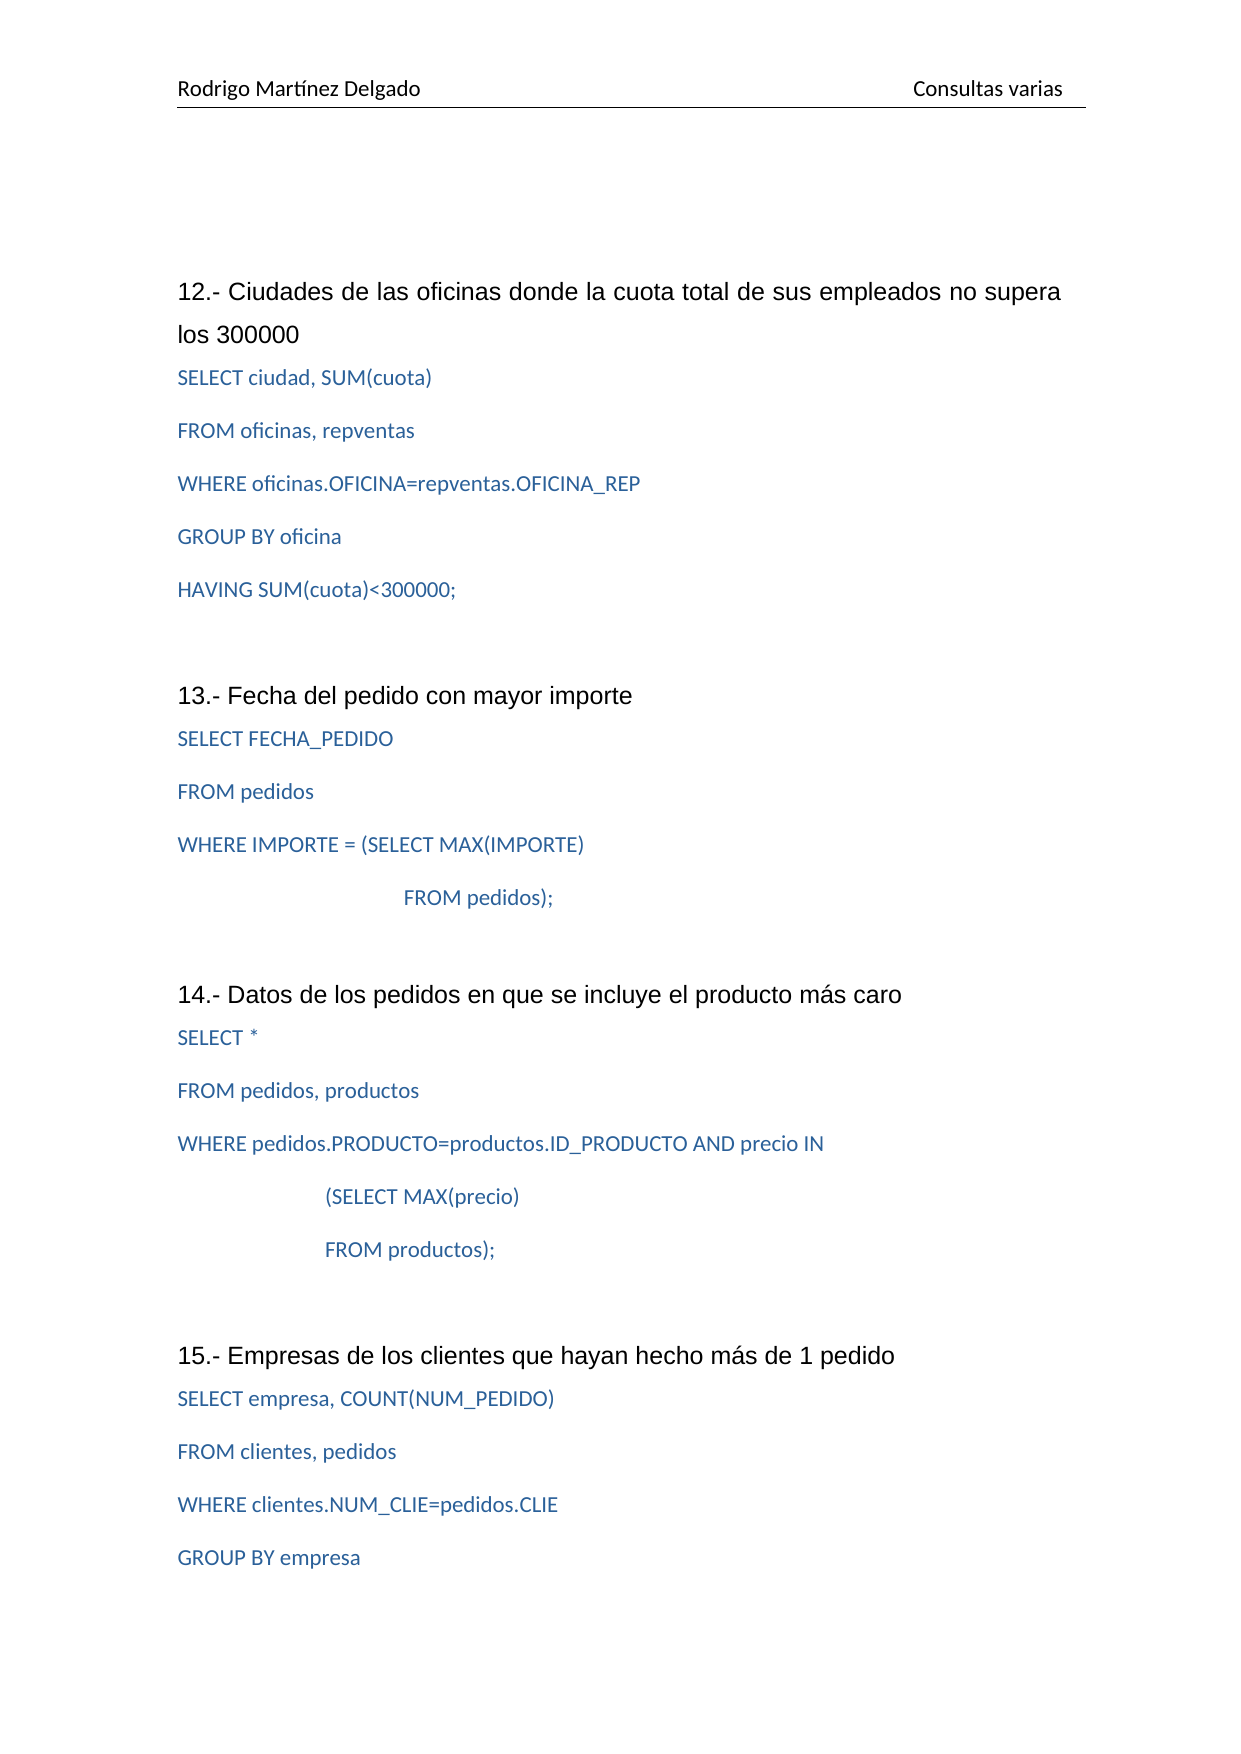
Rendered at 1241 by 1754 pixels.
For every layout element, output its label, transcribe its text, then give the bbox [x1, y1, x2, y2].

text SELECT FECHA_PEDIDO [177, 724, 1063, 752]
text 13.- Fecha del pedido con mayor importe [177, 681, 1063, 710]
text (SELECT MAX(precio) [177, 1182, 1063, 1210]
text 15.- Empresas de los clientes que hayan hecho más de 1 pedido [177, 1341, 1063, 1370]
text 12.- Ciudades de las oficinas donde la cuota total de sus empleados no supera los 300000 [177, 277, 1063, 349]
text FROM pedidos, productos [177, 1076, 1063, 1104]
text GROUP BY empresa [177, 1543, 1063, 1571]
text FROM productos); [177, 1235, 1063, 1263]
text WHERE clientes.NUM_CLIE=pedidos.CLIE [177, 1490, 1063, 1518]
text FROM pedidos [177, 777, 1063, 806]
text SELECT empresa, COUNT(NUM_PEDIDO) [177, 1384, 1063, 1412]
text FROM oficinas, repventas [177, 416, 1063, 444]
text FROM clientes, pedidos [177, 1437, 1063, 1465]
text WHERE oficinas.OFICINA=repventas.OFICINA_REP [177, 469, 1063, 497]
text WHERE pedidos.PRODUCTO=productos.ID_PRODUCTO AND precio IN [177, 1129, 1063, 1157]
text SELECT ciudad, SUM(cuota) [177, 363, 1063, 391]
text SELECT * [177, 1023, 1063, 1051]
text 14.- Datos de los pedidos en que se incluye el producto más caro [177, 980, 1063, 1008]
text WHERE IMPORTE = (SELECT MAX(IMPORTE) [177, 831, 1063, 858]
text GROUP BY oficina [177, 522, 1063, 550]
text HAVING SUM(cuota)<300000; [177, 575, 1063, 603]
text FROM pedidos); [177, 883, 1063, 912]
